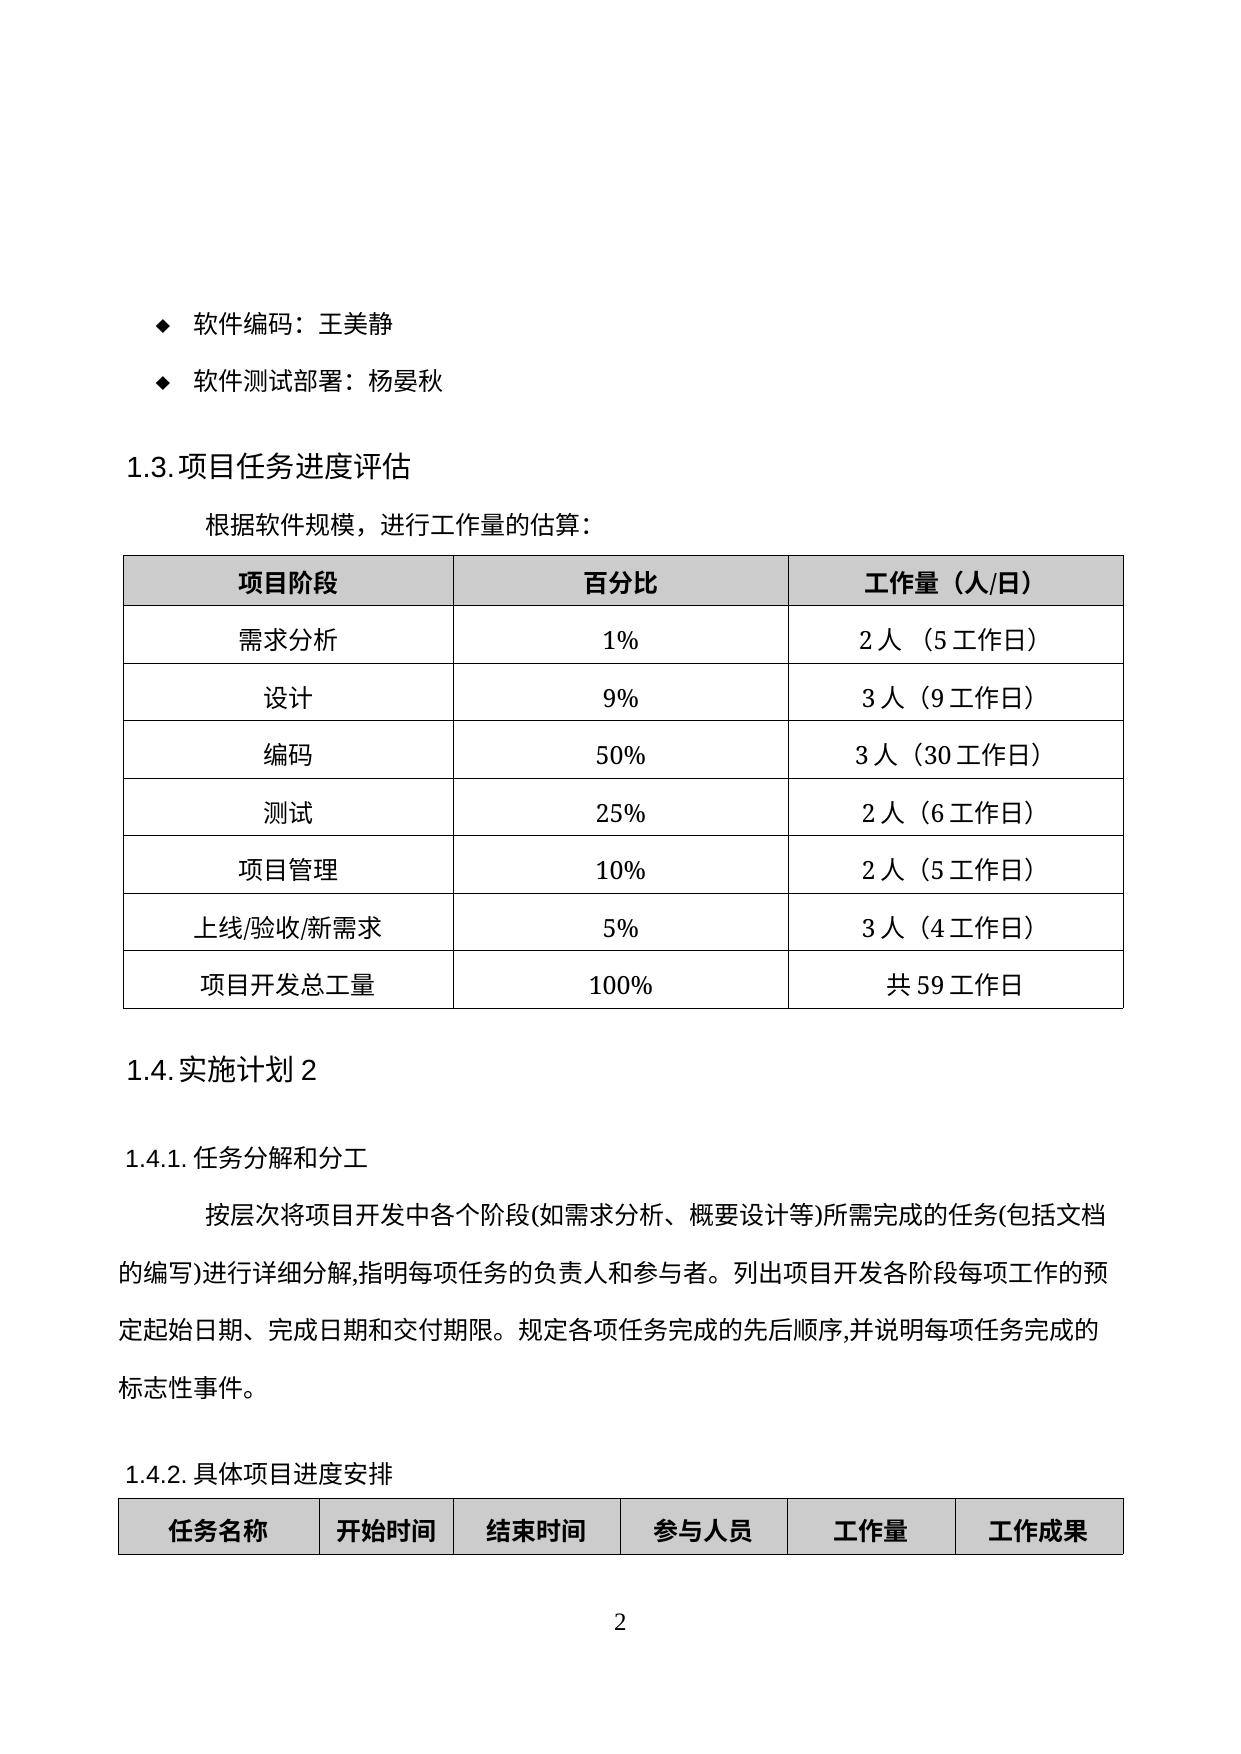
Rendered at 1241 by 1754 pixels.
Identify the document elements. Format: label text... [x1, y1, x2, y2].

text 按层次将项目开发中各个阶段(如需求分析、概要设计等)所需完成的任务(包括文档的编写)进行详细分解,指明每项任务的负责人和参与者。列出项目开发各阶段每项工作的预定起始日期、完成日期和交付期限。规定各项任务完成的先后顺序,并说明每项任务完成的标志性事件。 [118, 1188, 1122, 1404]
table_cell 5% [454, 894, 788, 950]
subtitle 项目任务进度评估 [118, 428, 1122, 485]
subtitle 任务分解和分工 [118, 1109, 1122, 1174]
table_cell 设计 [124, 664, 453, 720]
table_cell 100% [454, 951, 788, 1007]
table_cell 2人（6工作日） [789, 779, 1123, 835]
table_cell 3人（4工作日） [789, 894, 1123, 950]
table_cell 共59工作日 [789, 951, 1123, 1007]
table_cell 测试 [124, 779, 453, 835]
table_cell 25% [454, 779, 788, 835]
table_cell 2人（5工作日） [789, 836, 1123, 892]
table_header 开始时间 [320, 1499, 453, 1554]
subtitle 具体项目进度安排 [118, 1430, 1122, 1491]
table_cell 1% [454, 606, 788, 662]
table_header 百分比 [454, 556, 788, 605]
table_cell 上线/验收/新需求 [124, 894, 453, 950]
table_header 任务名称 [119, 1499, 319, 1554]
table_cell 3人（9工作日） [789, 664, 1123, 720]
table_cell 50% [454, 721, 788, 777]
table_cell 需求分析 [124, 606, 453, 662]
table_header 工作成果 [956, 1499, 1123, 1554]
table_cell 3人（30工作日） [789, 721, 1123, 777]
table_cell 项目开发总工量 [124, 951, 453, 1007]
table_cell 2人 （5工作日） [789, 606, 1123, 662]
table_cell 10% [454, 836, 788, 892]
table_header 工作量（人/日） [789, 556, 1123, 605]
text 根据软件规模，进行工作量的估算： [118, 500, 1122, 542]
table_cell 编码 [124, 721, 453, 777]
table_cell 项目管理 [124, 836, 453, 892]
list 软件测试部署：杨晏秋 [156, 361, 1122, 398]
table_header 项目阶段 [124, 556, 453, 605]
table_header 结束时间 [454, 1499, 620, 1554]
table_header 参与人员 [621, 1499, 787, 1554]
table_header 工作量 [788, 1499, 955, 1554]
subtitle 实施计划2 [118, 1024, 1122, 1089]
list 软件编码：王美静 [156, 281, 1122, 341]
table_cell 9% [454, 664, 788, 720]
